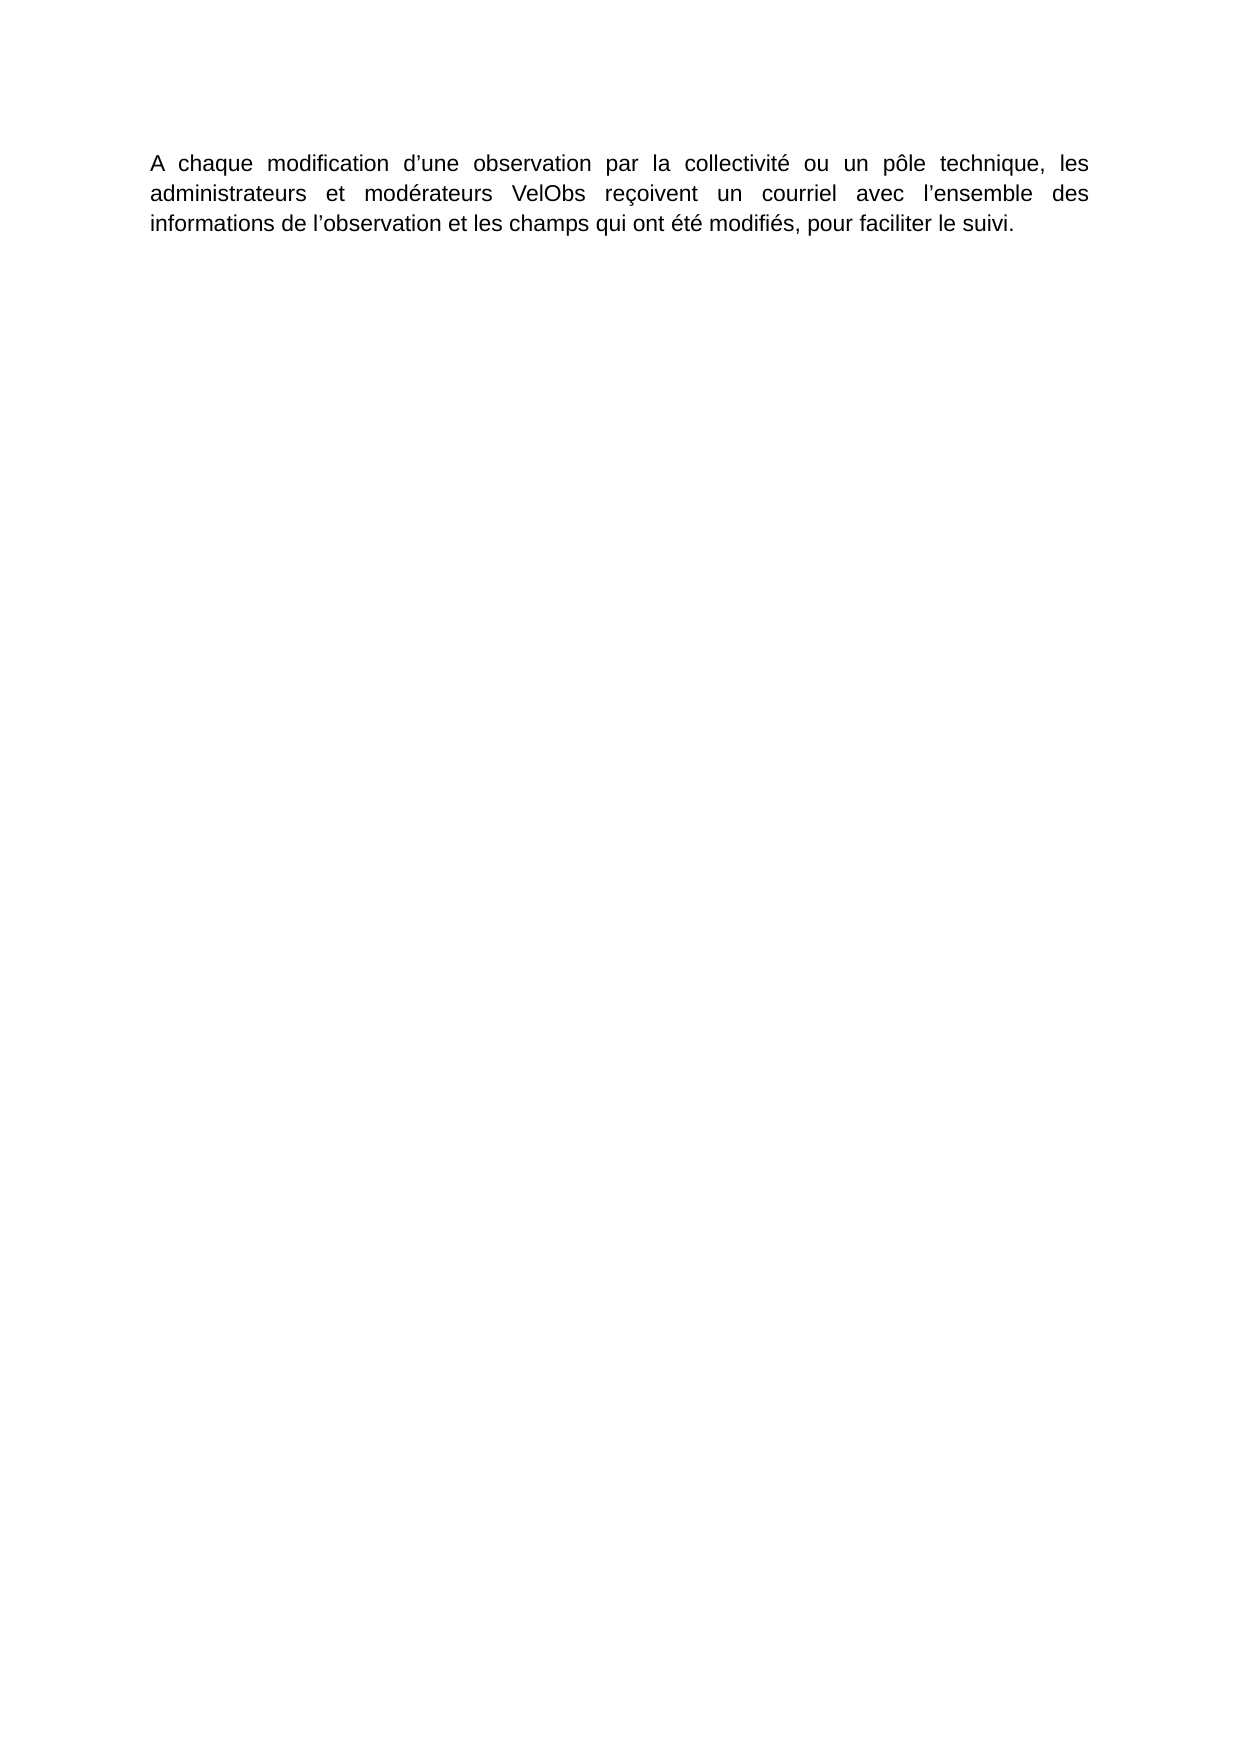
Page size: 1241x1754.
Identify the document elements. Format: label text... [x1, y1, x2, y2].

text A chaque modification d’une observation par la collectivité ou un pôle technique, les administrateurs et modérateurs VelObs reçoivent un courriel avec l’ensemble des informations de l’observation et les champs qui ont été modifiés, pour faciliter le suivi. [150, 150, 1090, 237]
